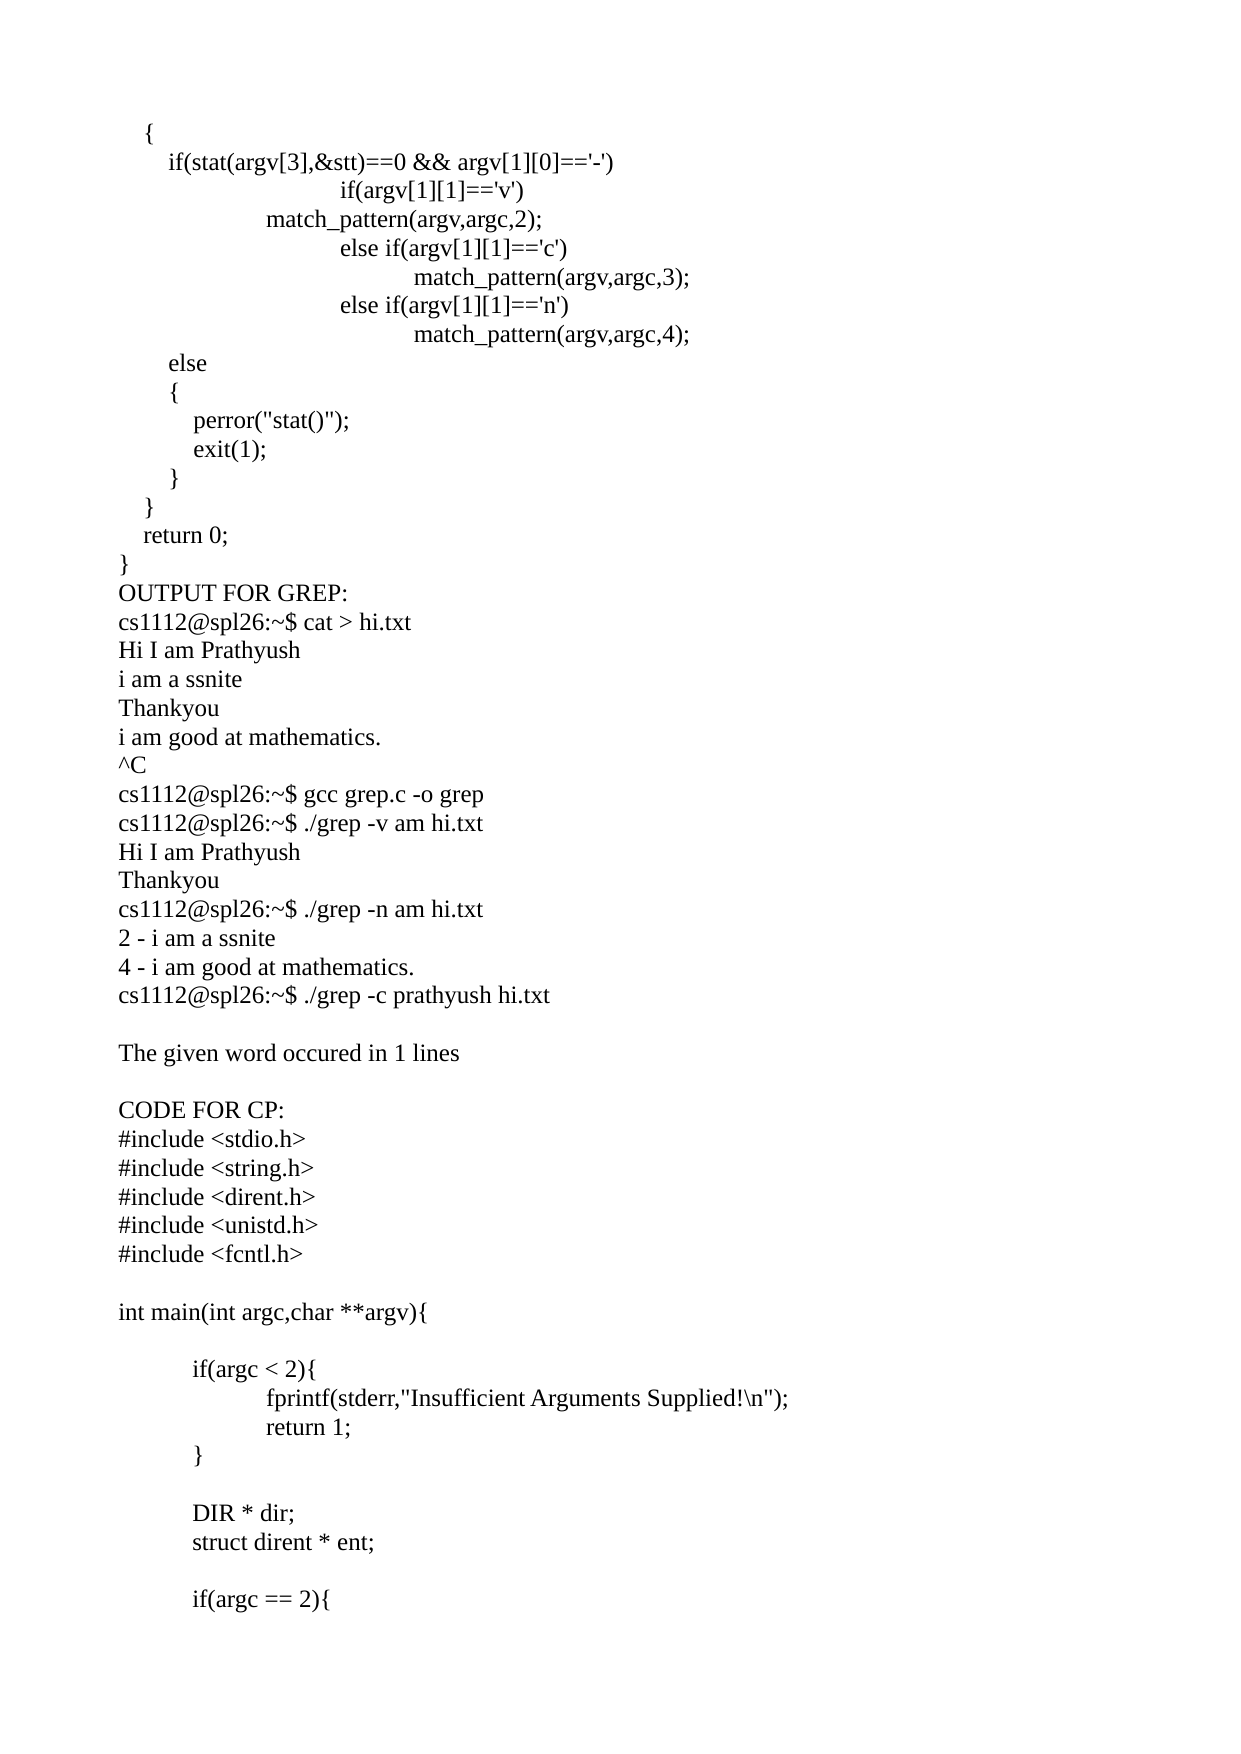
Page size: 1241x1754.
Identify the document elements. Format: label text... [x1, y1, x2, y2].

text cs1112@spl26:~$ ./grep -n am hi.txt [118, 894, 1122, 923]
text return 1; [118, 1412, 1122, 1441]
text #include <fcntl.h> [118, 1239, 1122, 1268]
text return 0; [118, 521, 1122, 549]
text else [118, 348, 1122, 377]
text 2 - i am a ssnite [118, 923, 1122, 952]
text } [118, 492, 1122, 521]
text cs1112@spl26:~$ cat > hi.txt [118, 607, 1122, 636]
text match_pattern(argv,argc,3); [118, 262, 1122, 291]
text #include <dirent.h> [118, 1182, 1122, 1211]
text i am a ssnite [118, 664, 1122, 693]
text CODE FOR CP: [118, 1096, 1122, 1124]
text cs1112@spl26:~$ ./grep -v am hi.txt [118, 808, 1122, 837]
text Thankyou [118, 866, 1122, 894]
text cs1112@spl26:~$ ./grep -c prathyush hi.txt [118, 981, 1122, 1009]
text match_pattern(argv,argc,4); [118, 319, 1122, 348]
text else if(argv[1][1]=='n') [118, 291, 1122, 319]
text { [118, 377, 1122, 406]
text } [118, 549, 1122, 578]
text fprintf(stderr,"Insufficient Arguments Supplied!\n"); [118, 1383, 1122, 1412]
text 4 - i am good at mathematics. [118, 952, 1122, 981]
text if(argc < 2){ [118, 1354, 1122, 1383]
text cs1112@spl26:~$ gcc grep.c -o grep [118, 779, 1122, 808]
text } [118, 463, 1122, 492]
text #include <stdio.h> [118, 1124, 1122, 1153]
text int main(int argc,char **argv){ [118, 1297, 1122, 1326]
text if(stat(argv[3],&stt)==0 && argv[1][0]=='-') [118, 147, 1122, 176]
text { [118, 118, 1122, 147]
text i am good at mathematics. [118, 722, 1122, 751]
text } [118, 1441, 1122, 1469]
text if(argc == 2){ [118, 1584, 1122, 1613]
text The given word occured in 1 lines [118, 1038, 1122, 1067]
text #include <string.h> [118, 1153, 1122, 1182]
text DIR * dir; [118, 1498, 1122, 1527]
text struct dirent * ent; [118, 1527, 1122, 1556]
text ^C [118, 751, 1122, 779]
text Hi I am Prathyush [118, 837, 1122, 866]
text match_pattern(argv,argc,2); [118, 204, 1122, 233]
text Hi I am Prathyush [118, 636, 1122, 664]
text else if(argv[1][1]=='c') [118, 233, 1122, 262]
text if(argv[1][1]=='v') [118, 176, 1122, 204]
text OUTPUT FOR GREP: [118, 578, 1122, 607]
text #include <unistd.h> [118, 1211, 1122, 1239]
text exit(1); [118, 434, 1122, 463]
text Thankyou [118, 693, 1122, 722]
text perror("stat()"); [118, 406, 1122, 434]
